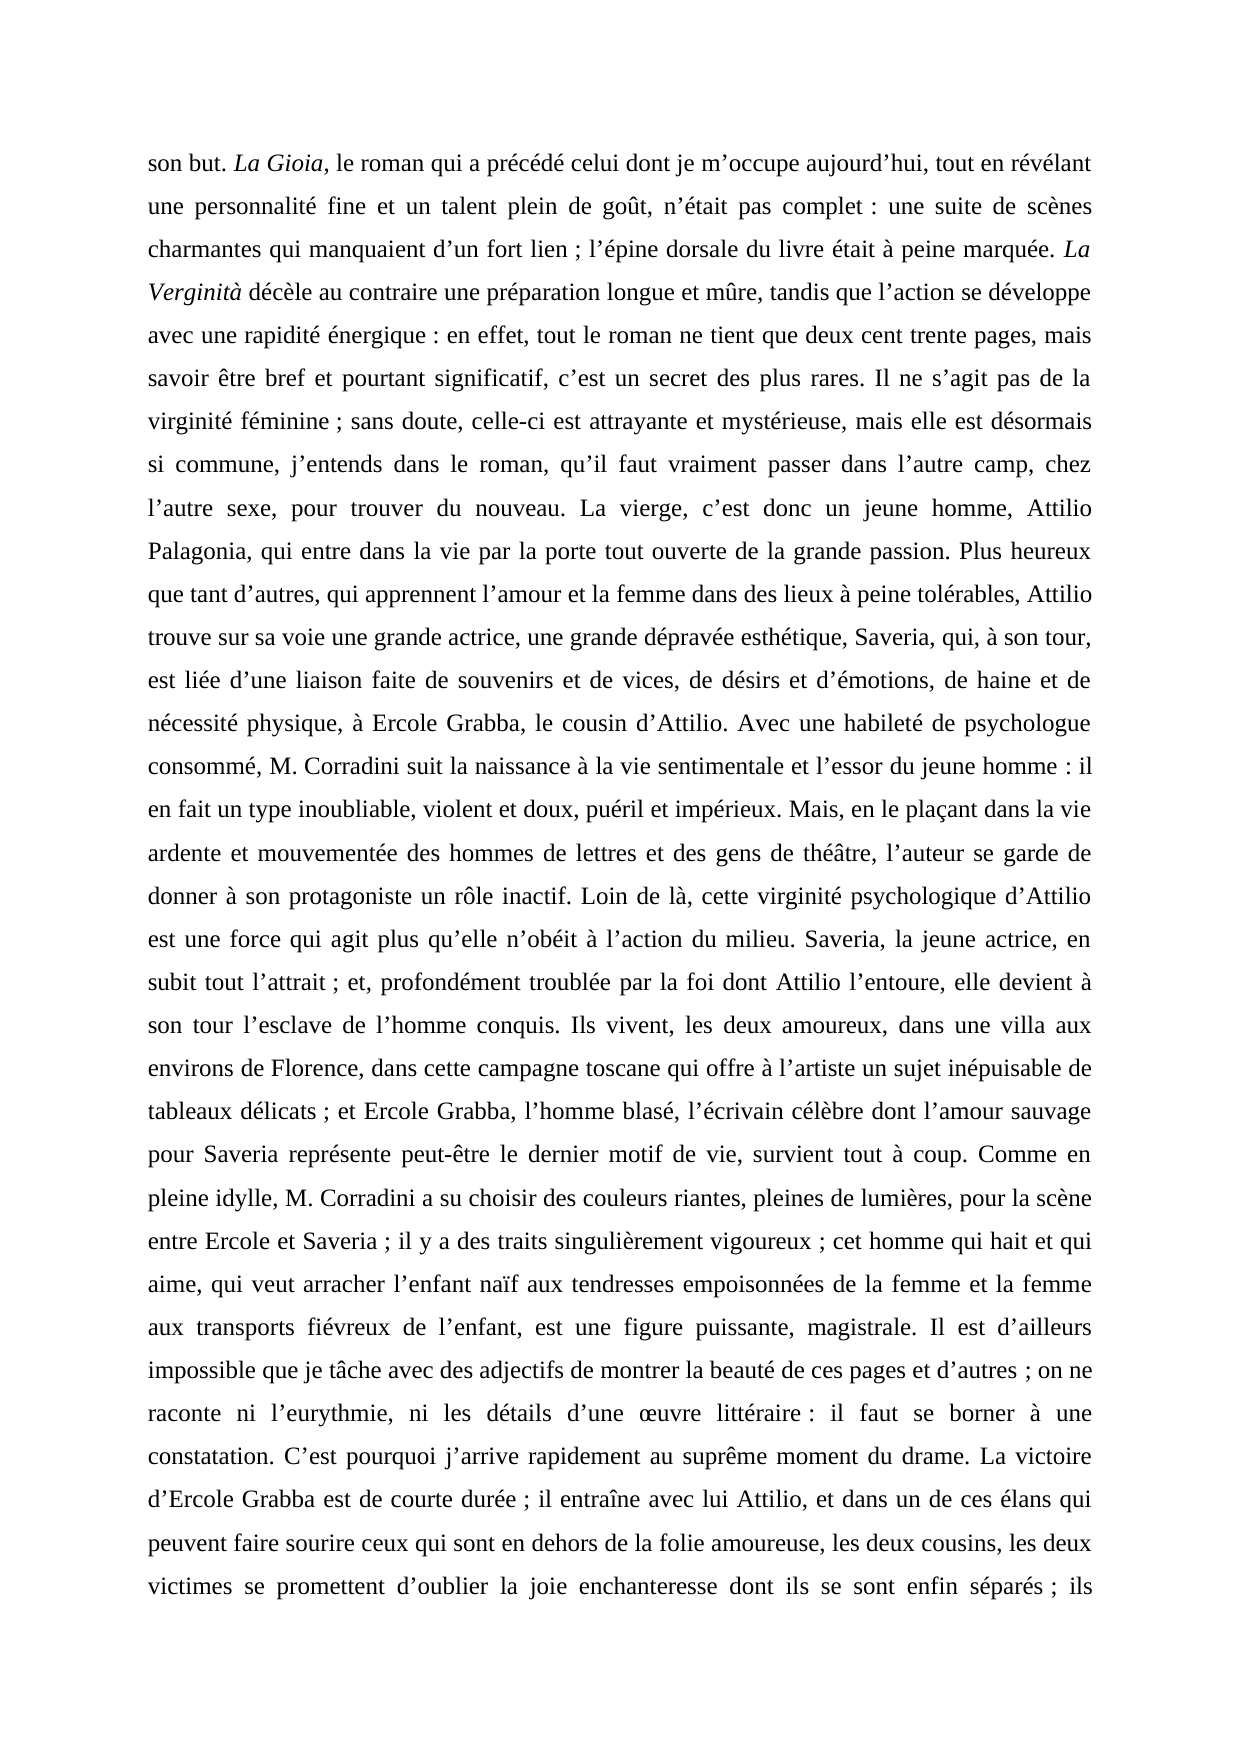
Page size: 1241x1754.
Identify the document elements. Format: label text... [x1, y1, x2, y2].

text son but. La Gioia, le roman qui a précédé celui dont je m’occupe aujourd’hui, tout en révélant une personnalité fine et un talent plein de goût, n’était pas complet : une suite de scènes charmantes qui manquaient d’un fort lien ; l’épine dorsale du livre était à peine marquée. La Verginità décèle au contraire une préparation longue et mûre, tandis que l’action se développe avec une rapidité énergique : en effet, tout le roman ne tient que deux cent trente pages, mais savoir être bref et pourtant significatif, c’est un secret des plus rares. Il ne s’agit pas de la virginité féminine ; sans doute, celle-ci est attrayante et mystérieuse, mais elle est désormais si commune, j’entends dans le roman, qu’il faut vraiment passer dans l’autre camp, chez l’autre sexe, pour trouver du nouveau. La vierge, c’est donc un jeune homme, Attilio Palagonia, qui entre dans la vie par la porte tout ouverte de la grande passion. Plus heureux que tant d’autres, qui apprennent l’amour et la femme dans des lieux à peine tolérables, Attilio trouve sur sa voie une grande actrice, une grande dépravée esthétique, Saveria, qui, à son tour, est liée d’une liaison faite de souvenirs et de vices, de désirs et d’émotions, de haine et de nécessité physique, à Ercole Grabba, le cousin d’Attilio. Avec une habileté de psychologue consommé, M. Corradini suit la naissance à la vie sentimentale et l’essor du jeune homme : il en fait un type inoubliable, violent et doux, puéril et impérieux. Mais, en le plaçant dans la vie ardente et mouvementée des hommes de lettres et des gens de théâtre, l’auteur se garde de donner à son protagoniste un rôle inactif. Loin de là, cette virginité psychologique d’Attilio est une force qui agit plus qu’elle n’obéit à l’action du milieu. Saveria, la jeune actrice, en subit tout l’attrait ; et, profondément troublée par la foi dont Attilio l’entoure, elle devient à son tour l’esclave de l’homme conquis. Ils vivent, les deux amoureux, dans une villa aux environs de Florence, dans cette campagne toscane qui offre à l’artiste un sujet inépuisable de tableaux délicats ; et Ercole Grabba, l’homme blasé, l’écrivain célèbre dont l’amour sauvage pour Saveria représente peut-être le dernier motif de vie, survient tout à coup. Comme en pleine idylle, M. Corradini a su choisir des couleurs riantes, pleines de lumières, pour la scène entre Ercole et Saveria ; il y a des traits singulièrement vigoureux ; cet homme qui hait et qui aime, qui veut arracher l’enfant naïf aux tendresses empoisonnées de la femme et la femme aux transports fiévreux de l’enfant, est une figure puissante, magistrale. Il est d’ailleurs impossible que je tâche avec des adjectifs de montrer la beauté de ces pages et d’autres ; on ne raconte ni l’eurythmie, ni les détails d’une œuvre littéraire : il faut se borner à une constatation. C’est pourquoi j’arrive rapidement au suprême moment du drame. La victoire d’Ercole Grabba est de courte durée ; il entraîne avec lui Attilio, et dans un de ces élans qui peuvent faire sourire ceux qui sont en dehors de la folie amoureuse, les deux cousins, les deux victimes se promettent d’oublier la joie enchanteresse dont ils se sont enfin séparés ; ils [148, 148, 1093, 1599]
